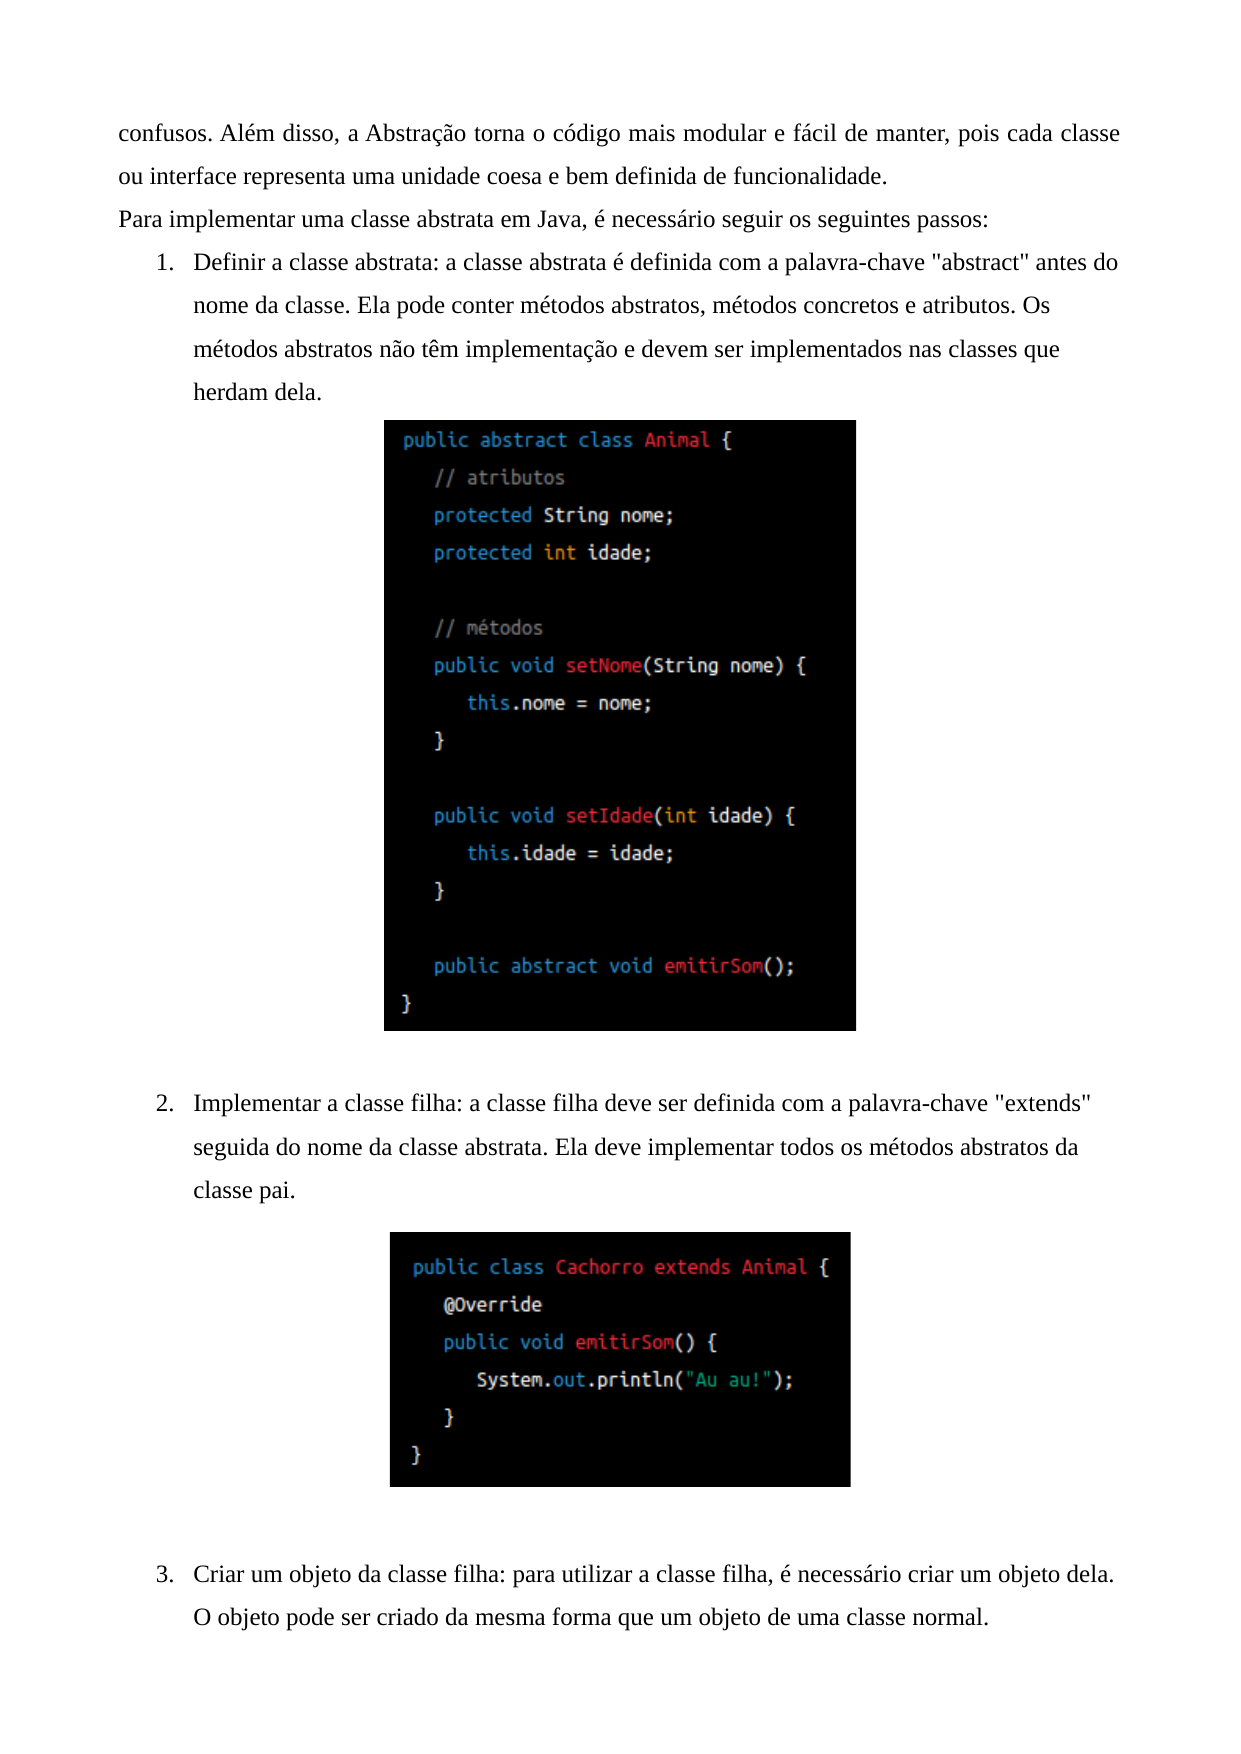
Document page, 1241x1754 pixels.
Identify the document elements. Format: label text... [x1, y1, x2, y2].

picture [389, 1232, 851, 1487]
text Para implementar uma classe abstrata em Java, é necessário seguir os seguintes passos: [118, 204, 1122, 233]
list Implementar a classe filha: a classe filha deve ser definida com a palavra-chave "extends" seguida do nome da classe abstrata. Ela deve implementar todos os métodos abstratos da classe pai. [156, 1088, 1122, 1203]
list Criar um objeto da classe filha: para utilizar a classe filha, é necessário criar um objeto dela. O objeto pode ser criado da mesma forma que um objeto de uma classe normal. [156, 1559, 1122, 1631]
list Definir a classe abstrata: a classe abstrata é definida com a palavra-chave "abstract" antes do nome da classe. Ela pode conter métodos abstratos, métodos concretos e atributos. Os métodos abstratos não têm implementação e devem ser implementados nas classes que herdam dela. [156, 247, 1122, 406]
text confusos. Além disso, a Abstração torna o código mais modular e fácil de manter, pois cada classe ou interface representa uma unidade coesa e bem definida de funcionalidade. [118, 118, 1122, 190]
picture [384, 420, 857, 1031]
